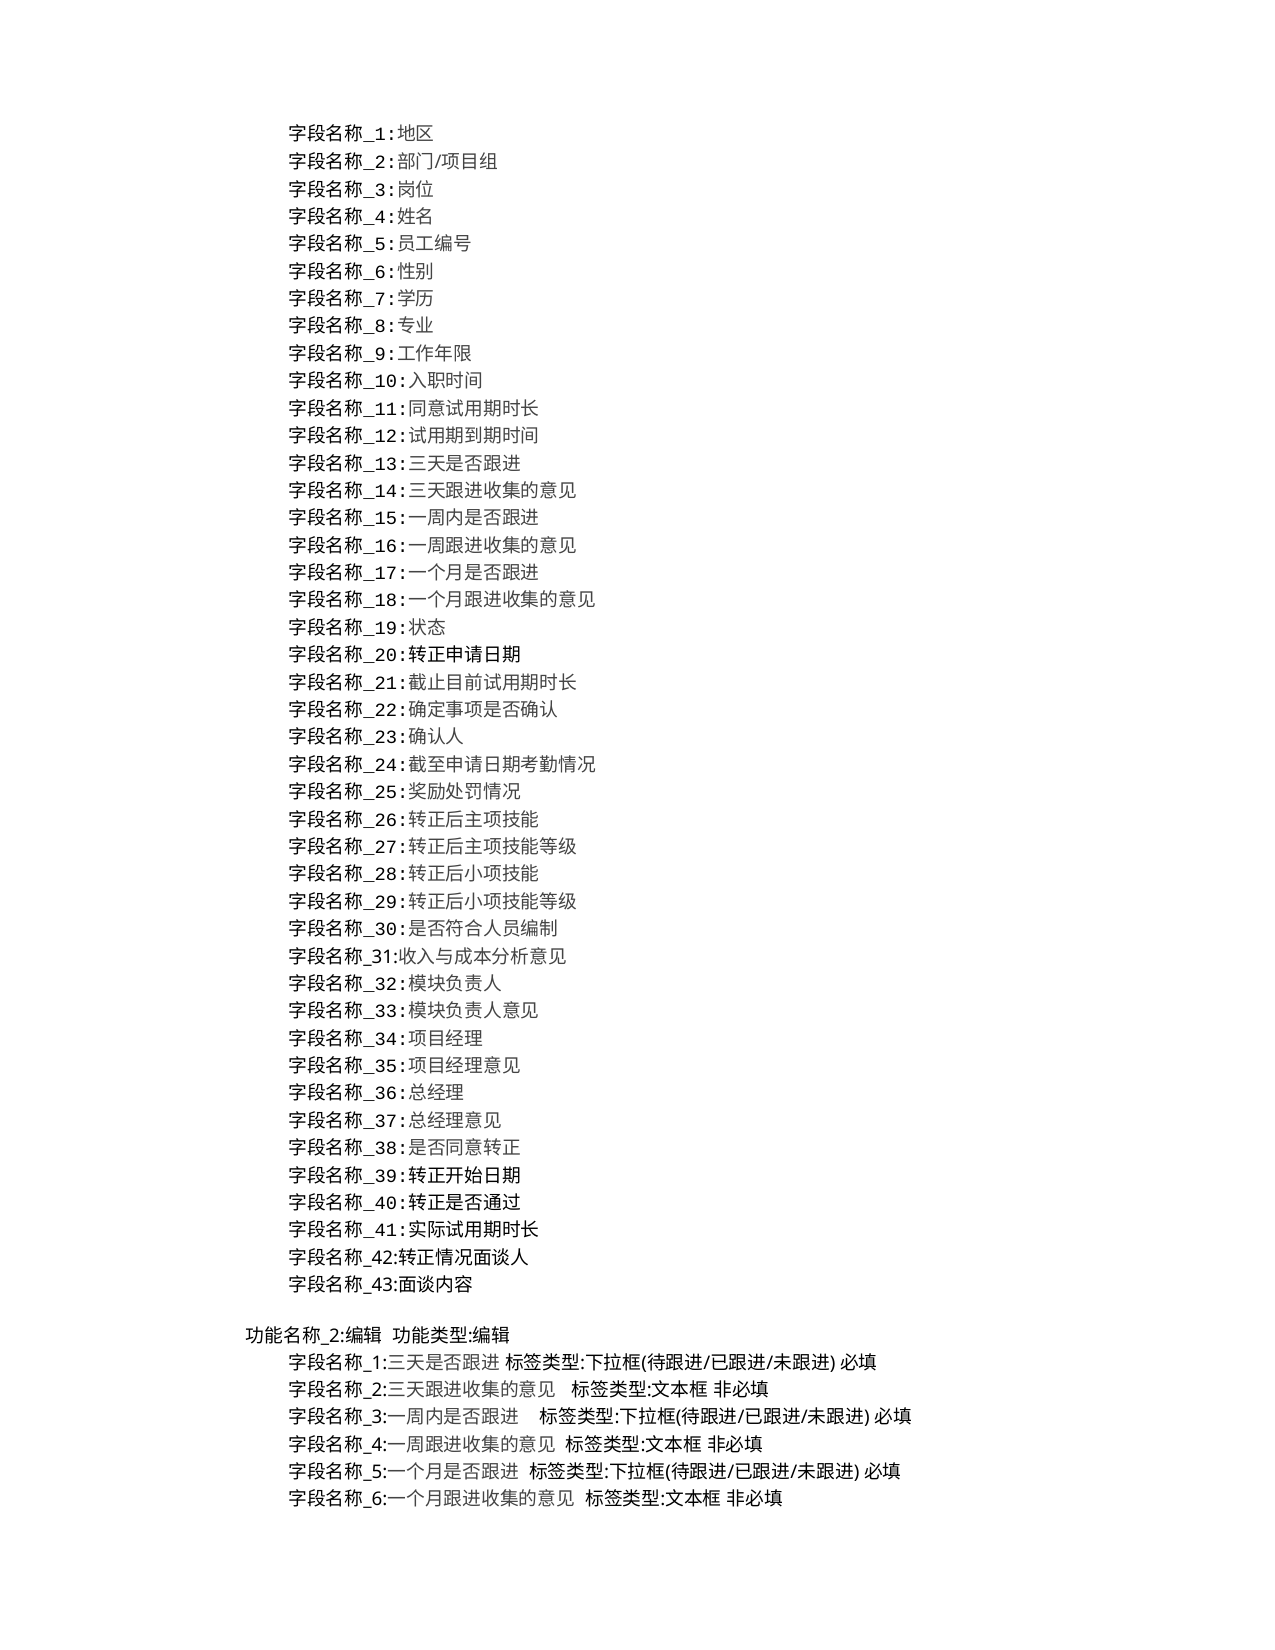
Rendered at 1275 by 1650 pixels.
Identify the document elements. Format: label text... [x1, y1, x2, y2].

text 字段名称_41:实际试用期时长 [118, 1215, 1157, 1242]
text 字段名称_35:项目经理意见 [118, 1051, 1157, 1078]
text 字段名称_34:项目经理 [118, 1023, 1157, 1051]
text 字段名称_31:收入与成本分析意见 [118, 941, 1157, 968]
text 字段名称_3:岗位 [118, 174, 1157, 202]
text 字段名称_3:一周内是否跟进 标签类型:下拉框(待跟进/已跟进/未跟进) 必填 [118, 1402, 1157, 1429]
text 字段名称_42:转正情况面谈人 [118, 1242, 1157, 1269]
text 字段名称_29:转正后小项技能等级 [118, 886, 1157, 914]
text 字段名称_4:姓名 [118, 202, 1157, 229]
text 字段名称_1:地区 [118, 118, 1157, 147]
text 字段名称_11:同意试用期时长 [118, 393, 1157, 421]
text 字段名称_30:是否符合人员编制 [118, 914, 1157, 941]
text 字段名称_13:三天是否跟进 [118, 448, 1157, 476]
text 字段名称_43:面谈内容 [118, 1269, 1157, 1297]
text 字段名称_27:转正后主项技能等级 [118, 832, 1157, 859]
text 字段名称_16:一周跟进收集的意见 [118, 530, 1157, 558]
text 字段名称_38:是否同意转正 [118, 1133, 1157, 1160]
text 字段名称_5:员工编号 [118, 229, 1157, 256]
text 字段名称_21:截止目前试用期时长 [118, 667, 1157, 695]
text 字段名称_5:一个月是否跟进 标签类型:下拉框(待跟进/已跟进/未跟进) 必填 [118, 1457, 1157, 1484]
text 字段名称_2:部门/项目组 [118, 147, 1157, 174]
text 字段名称_32:模块负责人 [118, 968, 1157, 996]
text 字段名称_1:三天是否跟进 标签类型:下拉框(待跟进/已跟进/未跟进) 必填 [118, 1348, 1157, 1375]
text 字段名称_7:学历 [118, 284, 1157, 311]
text 字段名称_25:奖励处罚情况 [118, 777, 1157, 804]
text 字段名称_26:转正后主项技能 [118, 804, 1157, 832]
text 字段名称_14:三天跟进收集的意见 [118, 476, 1157, 503]
text 字段名称_33:模块负责人意见 [118, 996, 1157, 1023]
text 字段名称_22:确定事项是否确认 [118, 695, 1157, 722]
text 字段名称_12:试用期到期时间 [118, 421, 1157, 448]
text 字段名称_37:总经理意见 [118, 1105, 1157, 1133]
text 字段名称_20:转正申请日期 [118, 640, 1157, 667]
text 字段名称_9:工作年限 [118, 338, 1157, 366]
text 字段名称_36:总经理 [118, 1078, 1157, 1105]
text 字段名称_4:一周跟进收集的意见 标签类型:文本框 非必填 [118, 1429, 1157, 1457]
text 字段名称_8:专业 [118, 311, 1157, 338]
text 字段名称_39:转正开始日期 [118, 1160, 1157, 1188]
text 字段名称_6:性别 [118, 256, 1157, 284]
text 字段名称_19:状态 [118, 612, 1157, 640]
text 字段名称_10:入职时间 [118, 366, 1157, 393]
text 字段名称_6:一个月跟进收集的意见 标签类型:文本框 非必填 [118, 1484, 1157, 1511]
text 字段名称_15:一周内是否跟进 [118, 503, 1157, 530]
text 字段名称_28:转正后小项技能 [118, 859, 1157, 886]
text 字段名称_2:三天跟进收集的意见 标签类型:文本框 非必填 [118, 1375, 1157, 1402]
text 字段名称_17:一个月是否跟进 [118, 558, 1157, 585]
text 字段名称_40:转正是否通过 [118, 1188, 1157, 1215]
text 字段名称_23:确认人 [118, 722, 1157, 749]
text 字段名称_24:截至申请日期考勤情况 [118, 749, 1157, 777]
text 字段名称_18:一个月跟进收集的意见 [118, 585, 1157, 612]
text 功能名称_2:编辑 功能类型:编辑 [118, 1322, 1157, 1348]
